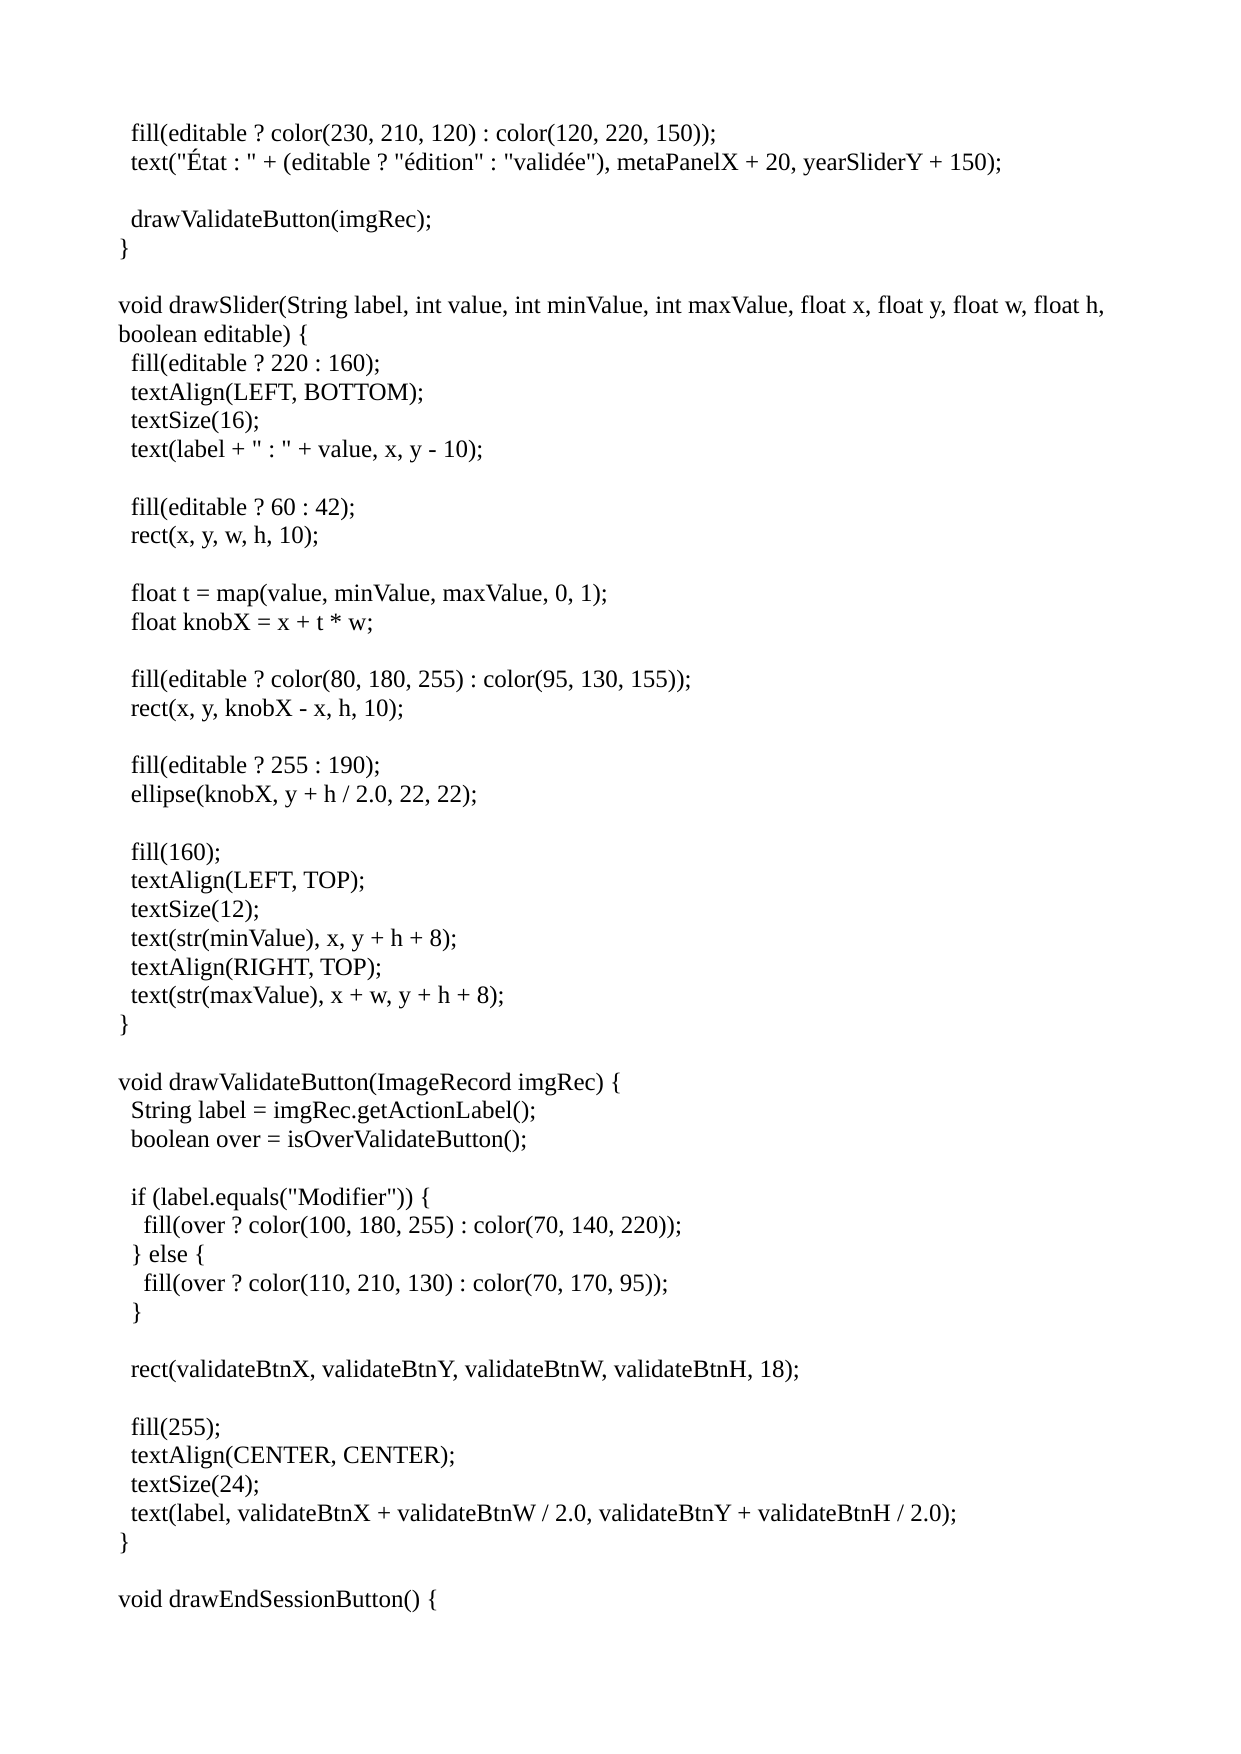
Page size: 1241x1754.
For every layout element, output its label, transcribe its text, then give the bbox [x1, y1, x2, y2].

text void drawEndSessionButton() { [118, 1584, 1122, 1613]
text fill(editable ? 220 : 160); [118, 348, 1122, 377]
text fill(160); [118, 837, 1122, 866]
text } [118, 233, 1122, 262]
text fill(over ? color(100, 180, 255) : color(70, 140, 220)); [118, 1211, 1122, 1239]
text fill(over ? color(110, 210, 130) : color(70, 170, 95)); [118, 1268, 1122, 1297]
text fill(editable ? color(230, 210, 120) : color(120, 220, 150)); [118, 118, 1122, 147]
text text("État : " + (editable ? "édition" : "validée"), metaPanelX + 20, yearSliderY + 150); [118, 147, 1122, 176]
text text(label, validateBtnX + validateBtnW / 2.0, validateBtnY + validateBtnH / 2.0); [118, 1498, 1122, 1527]
text } [118, 1297, 1122, 1326]
text textAlign(CENTER, CENTER); [118, 1441, 1122, 1469]
text fill(editable ? color(80, 180, 255) : color(95, 130, 155)); [118, 664, 1122, 693]
text boolean over = isOverValidateButton(); [118, 1124, 1122, 1153]
text } else { [118, 1239, 1122, 1268]
text textSize(24); [118, 1469, 1122, 1498]
text fill(editable ? 255 : 190); [118, 751, 1122, 779]
text textSize(16); [118, 406, 1122, 434]
text text(str(maxValue), x + w, y + h + 8); [118, 981, 1122, 1009]
text float knobX = x + t * w; [118, 607, 1122, 636]
text rect(x, y, knobX - x, h, 10); [118, 693, 1122, 722]
text rect(validateBtnX, validateBtnY, validateBtnW, validateBtnH, 18); [118, 1354, 1122, 1383]
text textAlign(LEFT, TOP); [118, 866, 1122, 894]
text ellipse(knobX, y + h / 2.0, 22, 22); [118, 779, 1122, 808]
text if (label.equals("Modifier")) { [118, 1182, 1122, 1211]
text float t = map(value, minValue, maxValue, 0, 1); [118, 578, 1122, 607]
text rect(x, y, w, h, 10); [118, 521, 1122, 549]
text } [118, 1009, 1122, 1038]
text textAlign(LEFT, BOTTOM); [118, 377, 1122, 406]
text fill(editable ? 60 : 42); [118, 492, 1122, 521]
text text(str(minValue), x, y + h + 8); [118, 923, 1122, 952]
text } [118, 1527, 1122, 1556]
text text(label + " : " + value, x, y - 10); [118, 434, 1122, 463]
text textSize(12); [118, 894, 1122, 923]
text drawValidateButton(imgRec); [118, 204, 1122, 233]
text String label = imgRec.getActionLabel(); [118, 1096, 1122, 1124]
text fill(255); [118, 1412, 1122, 1441]
text textAlign(RIGHT, TOP); [118, 952, 1122, 981]
text void drawSlider(String label, int value, int minValue, int maxValue, float x, float y, float w, float h, boolean editable) { [118, 291, 1122, 348]
text void drawValidateButton(ImageRecord imgRec) { [118, 1067, 1122, 1096]
